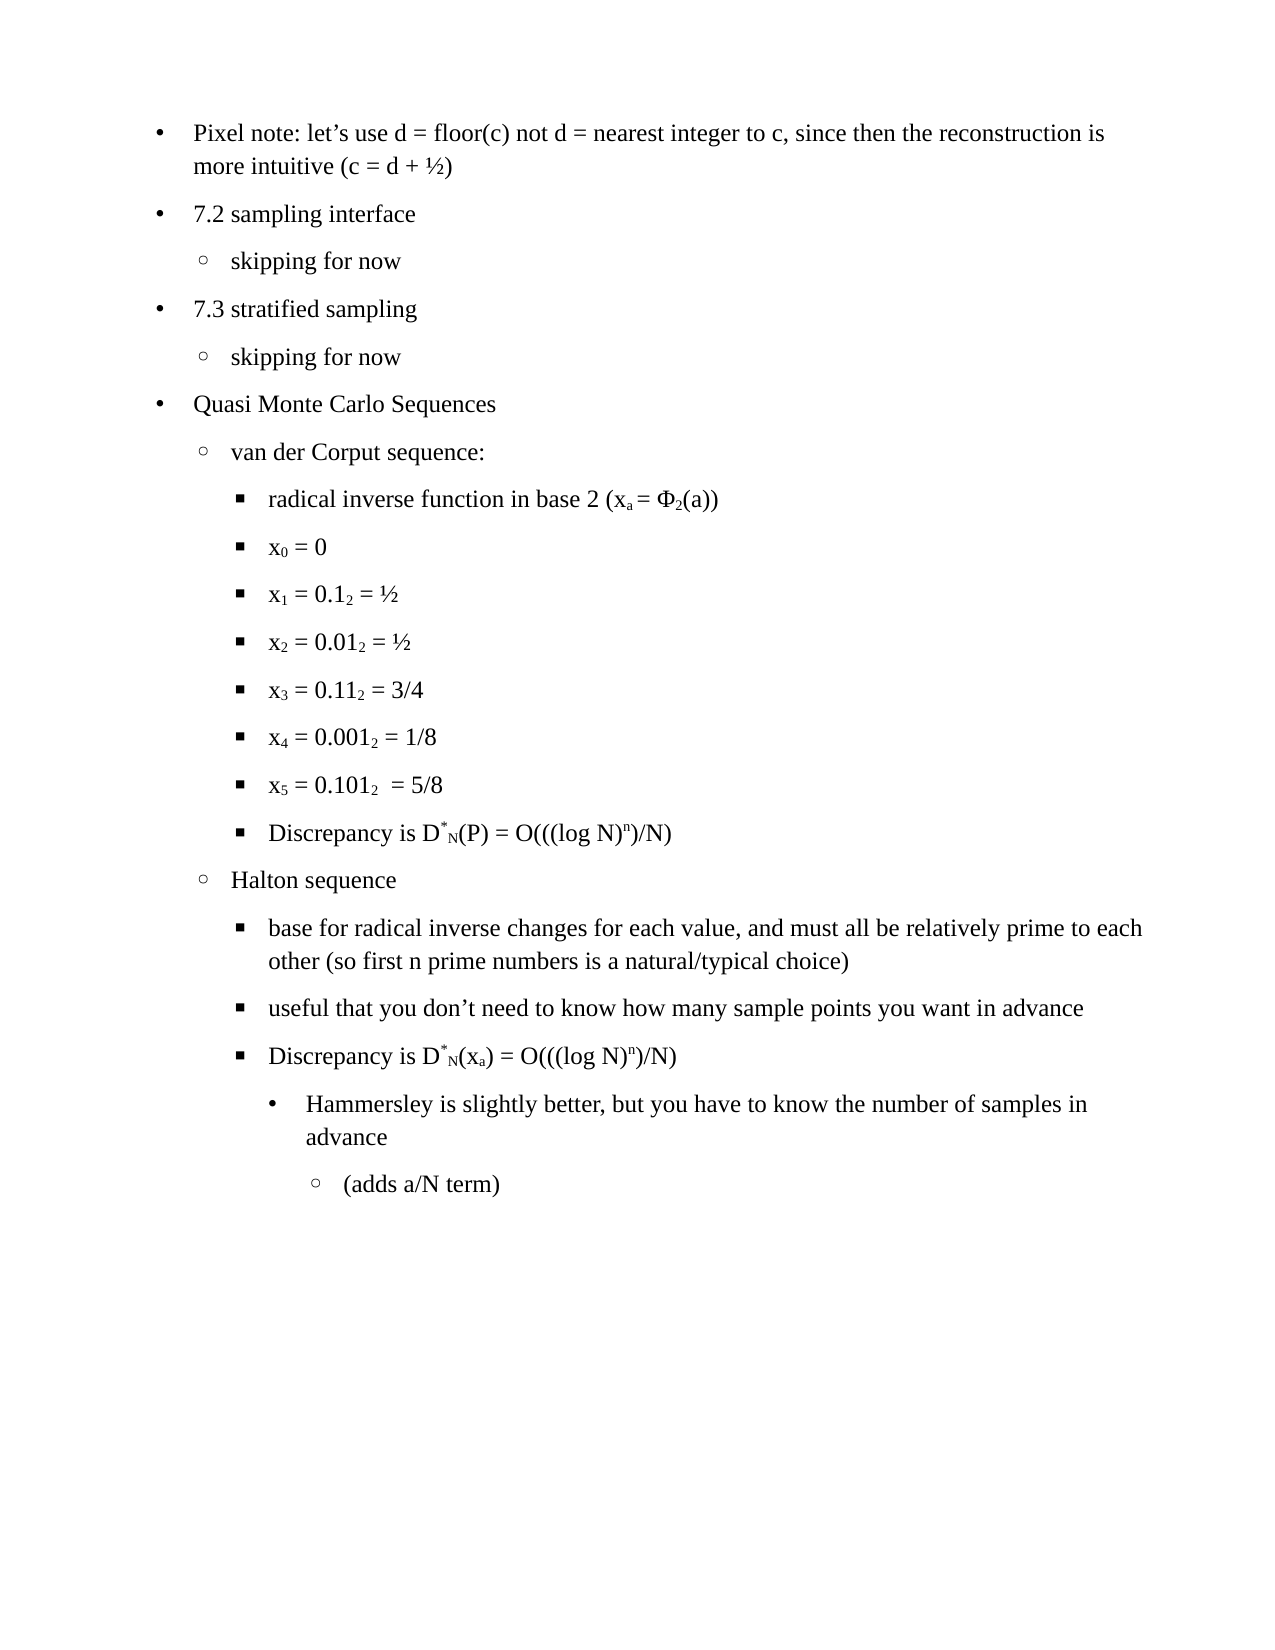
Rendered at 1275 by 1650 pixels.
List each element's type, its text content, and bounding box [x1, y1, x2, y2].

list x2 = 0.012 = ½ [231, 627, 1157, 656]
list skipping for now [193, 342, 1157, 370]
list x1 = 0.12 = ½ [231, 579, 1157, 608]
list x4 = 0.0012 = 1/8 [231, 722, 1157, 751]
list Halton sequence [193, 865, 1157, 894]
list x0 = 0 [231, 532, 1157, 561]
list Hammersley is slightly better, but you have to know the number of samples in advance [268, 1089, 1157, 1150]
list (adds a/N term) [306, 1169, 1157, 1198]
list x3 = 0.112 = 3/4 [231, 675, 1157, 703]
list x5 = 0.1012 = 5/8 [231, 770, 1157, 799]
list 7.2 sampling interface [156, 199, 1157, 227]
list Discrepancy is D*N(xa) = O(((log N)n)/N) [231, 1041, 1157, 1070]
list skipping for now [193, 246, 1157, 275]
list Quasi Monte Carlo Sequences [156, 389, 1157, 418]
list useful that you don’t need to know how many sample points you want in advance [231, 993, 1157, 1022]
list radical inverse function in base 2 (xa = Φ2(a)) [231, 484, 1157, 513]
list van der Corput sequence: [193, 437, 1157, 466]
list Pixel note: let’s use d = floor(c) not d = nearest integer to c, since then the reconstruction is more intuitive (c = d + ½) [156, 118, 1157, 180]
list 7.3 stratified sampling [156, 294, 1157, 323]
list base for radical inverse changes for each value, and must all be relatively prime to each other (so first n prime numbers is a natural/typical choice) [231, 913, 1157, 974]
list Discrepancy is D*N(P) = O(((log N)n)/N) [231, 818, 1157, 846]
